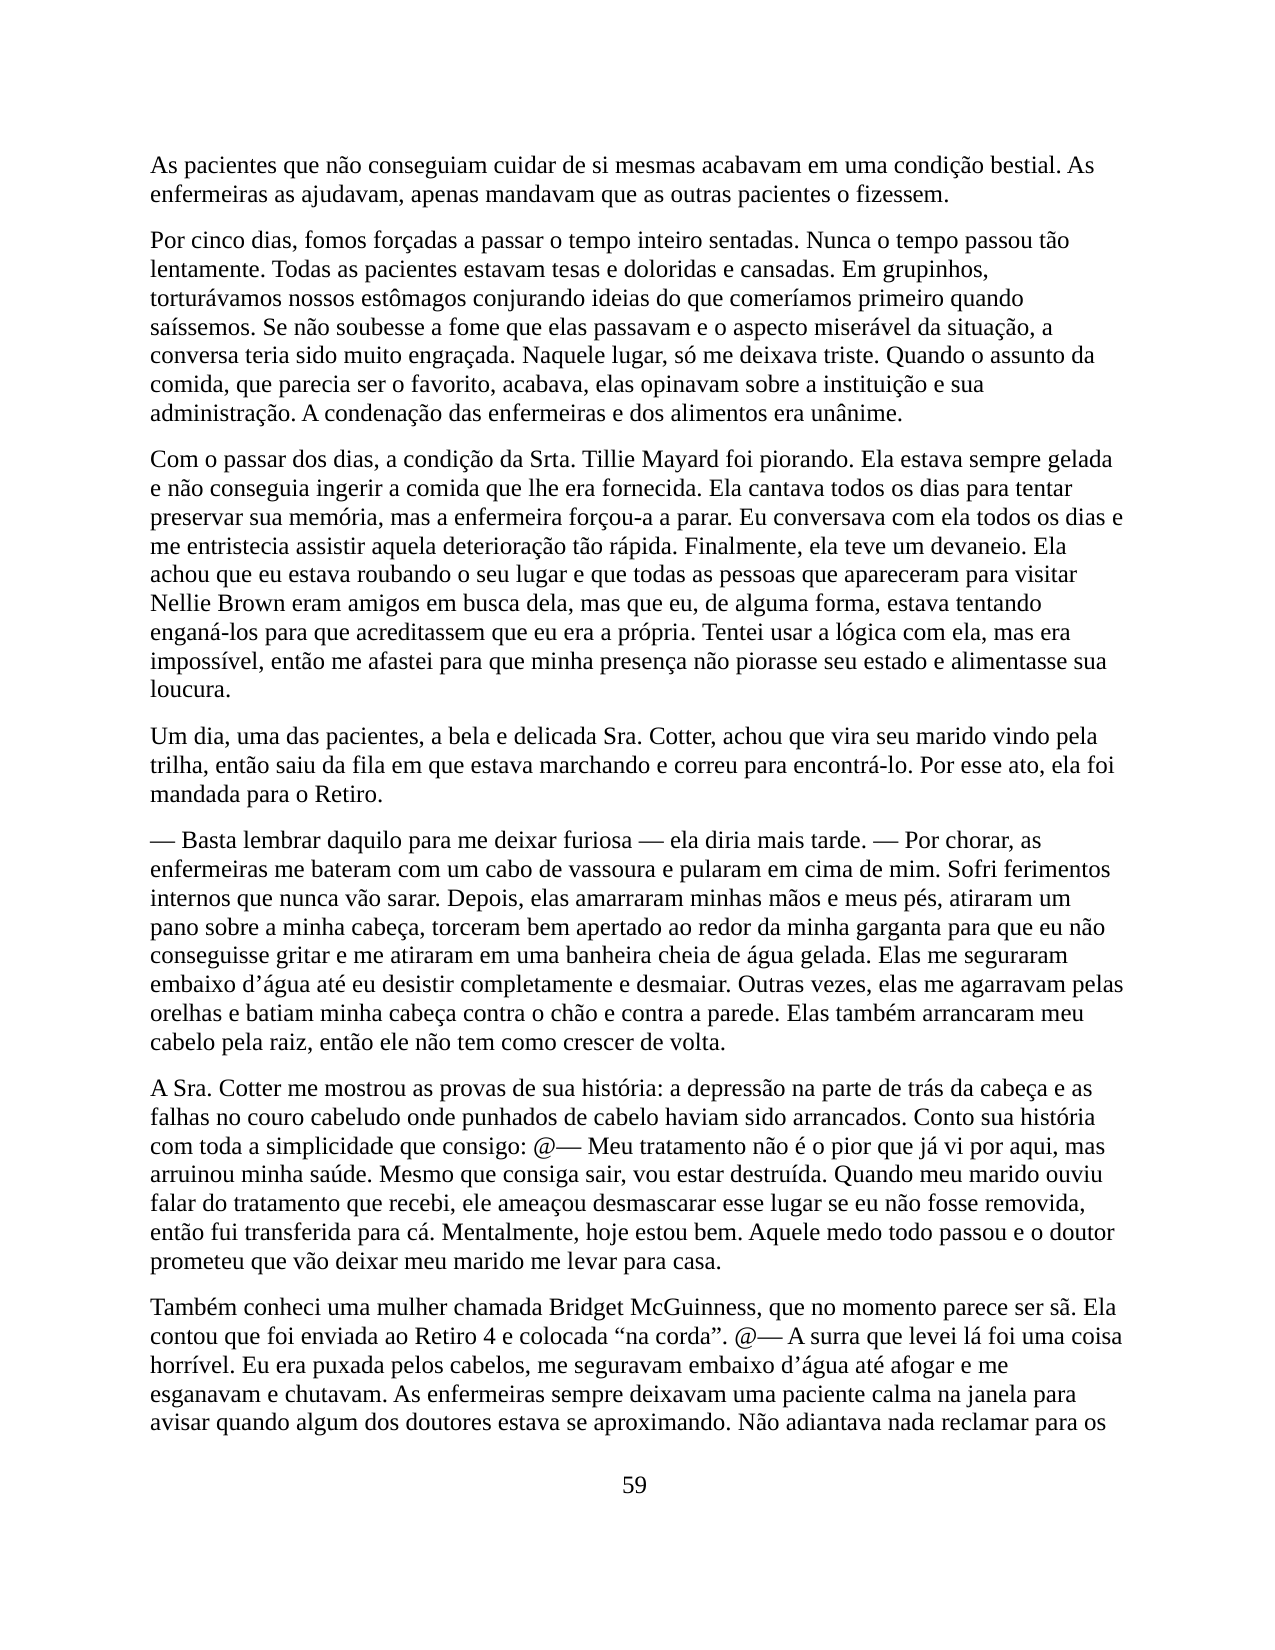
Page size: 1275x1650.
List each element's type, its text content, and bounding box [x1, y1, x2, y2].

text Também conheci uma mulher chamada Bridget McGuinness, que no momento parece ser sã. Ela contou que foi enviada ao Retiro 4 e colocada “na corda”. @— A surra que levei lá foi uma coisa horrível. Eu era puxada pelos cabelos, me seguravam embaixo d’água até afogar e me esganavam e chutavam. As enfermeiras sempre deixavam uma paciente calma na janela para avisar quando algum dos doutores estava se aproximando. Não adiantava nada reclamar para os [150, 1292, 1125, 1436]
text Por cinco dias, fomos forçadas a passar o tempo inteiro sentadas. Nunca o tempo passou tão lentamente. Todas as pacientes estavam tesas e doloridas e cansadas. Em grupinhos, torturávamos nossos estômagos conjurando ideias do que comeríamos primeiro quando saíssemos. Se não soubesse a fome que elas passavam e o aspecto miserável da situação, a conversa teria sido muito engraçada. Naquele lugar, só me deixava triste. Quando o assunto da comida, que parecia ser o favorito, acabava, elas opinavam sobre a instituição e sua administração. A condenação das enfermeiras e dos alimentos era unânime. [150, 225, 1125, 427]
text As pacientes que não conseguiam cuidar de si mesmas acabavam em uma condição bestial. As enfermeiras as ajudavam, apenas mandavam que as outras pacientes o fizessem. [150, 150, 1125, 207]
text — Basta lembrar daquilo para me deixar furiosa — ela diria mais tarde. — Por chorar, as enfermeiras me bateram com um cabo de vassoura e pularam em cima de mim. Sofri ferimentos internos que nunca vão sarar. Depois, elas amarraram minhas mãos e meus pés, atiraram um pano sobre a minha cabeça, torceram bem apertado ao redor da minha garganta para que eu não conseguisse gritar e me atiraram em uma banheira cheia de água gelada. Elas me seguraram embaixo d’água até eu desistir completamente e desmaiar. Outras vezes, elas me agarravam pelas orelhas e batiam minha cabeça contra o chão e contra a parede. Elas também arrancaram meu cabelo pela raiz, então ele não tem como crescer de volta. [150, 825, 1125, 1055]
text Com o passar dos dias, a condição da Srta. Tillie Mayard foi piorando. Ela estava sempre gelada e não conseguia ingerir a comida que lhe era fornecida. Ela cantava todos os dias para tentar preservar sua memória, mas a enfermeira forçou-a a parar. Eu conversava com ela todos os dias e me entristecia assistir aquela deterioração tão rápida. Finalmente, ela teve um devaneio. Ela achou que eu estava roubando o seu lugar e que todas as pessoas que apareceram para visitar Nellie Brown eram amigos em busca dela, mas que eu, de alguma forma, estava tentando enganá-los para que acreditassem que eu era a própria. Tentei usar a lógica com ela, mas era impossível, então me afastei para que minha presença não piorasse seu estado e alimentasse sua loucura. [150, 444, 1125, 703]
text A Sra. Cotter me mostrou as provas de sua história: a depressão na parte de trás da cabeça e as falhas no couro cabeludo onde punhados de cabelo haviam sido arrancados. Conto sua história com toda a simplicidade que consigo: @— Meu tratamento não é o pior que já vi por aqui, mas arruinou minha saúde. Mesmo que consiga sair, vou estar destruída. Quando meu marido ouviu falar do tratamento que recebi, ele ameaçou desmascarar esse lugar se eu não fosse removida, então fui transferida para cá. Mentalmente, hoje estou bem. Aquele medo todo passou e o doutor prometeu que vão deixar meu marido me levar para casa. [150, 1073, 1125, 1274]
text Um dia, uma das pacientes, a bela e delicada Sra. Cotter, achou que vira seu marido vindo pela trilha, então saiu da fila em que estava marchando e correu para encontrá-lo. Por esse ato, ela foi mandada para o Retiro. [150, 721, 1125, 807]
